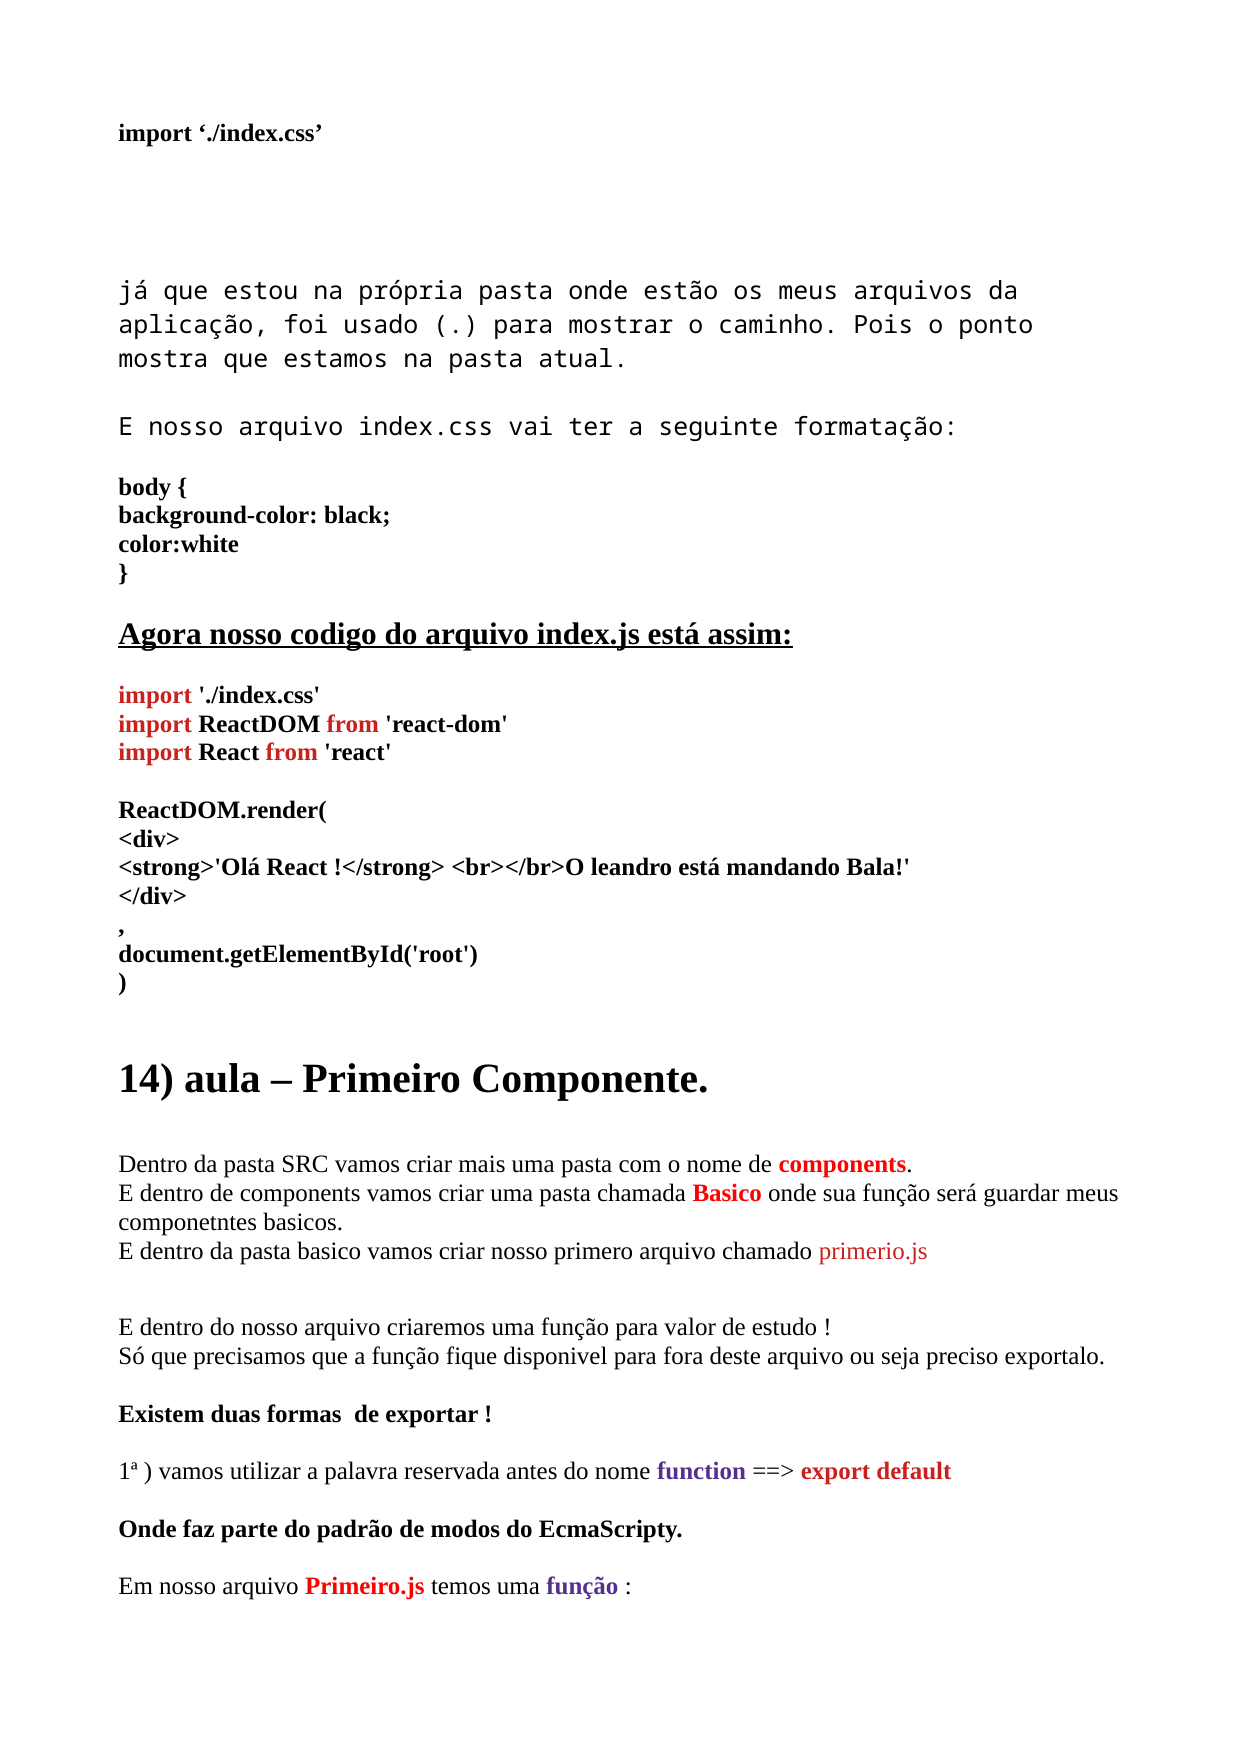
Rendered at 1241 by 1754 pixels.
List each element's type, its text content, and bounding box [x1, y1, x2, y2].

text Onde faz parte do padrão de modos do EcmaScripty. [118, 1514, 1122, 1542]
text 14) aula – Primeiro Componente. [118, 1054, 1122, 1102]
text } [118, 558, 1122, 587]
text body { [118, 472, 1122, 500]
text document.getElementById('root') [118, 939, 1122, 967]
text ReactDOM.render( [118, 795, 1122, 824]
text <strong>'Olá React !</strong> <br></br>O leandro está mandando Bala!' [118, 852, 1122, 881]
text Existem duas formas de exportar ! [118, 1399, 1122, 1427]
text color:white [118, 529, 1122, 558]
text 1ª ) vamos utilizar a palavra reservada antes do nome function ==> export default [118, 1456, 1122, 1485]
text E dentro do nosso arquivo criaremos uma função para valor de estudo ! [118, 1312, 1122, 1341]
text ) [118, 967, 1122, 996]
text import React from 'react' [118, 737, 1122, 766]
text Agora nosso codigo do arquivo index.js está assim: [118, 615, 1122, 651]
text import ‘./index.css’ [118, 118, 1122, 147]
text , [118, 910, 1122, 939]
text E nosso arquivo index.css vai ter a seguinte formatação: [118, 409, 1122, 443]
text Só que precisamos que a função fique disponivel para fora deste arquivo ou seja preciso exportalo. [118, 1341, 1122, 1370]
text Em nosso arquivo Primeiro.js temos uma função : [118, 1571, 1122, 1600]
text <div> [118, 824, 1122, 852]
text background-color: black; [118, 500, 1122, 529]
text já que estou na própria pasta onde estão os meus arquivos da aplicação, foi usado (.) para mostrar o caminho. Pois o ponto mostra que estamos na pasta atual. [118, 272, 1122, 375]
text import ReactDOM from 'react-dom' [118, 709, 1122, 737]
text Dentro da pasta SRC vamos criar mais uma pasta com o nome de components. [118, 1149, 1122, 1178]
text E dentro da pasta basico vamos criar nosso primero arquivo chamado primerio.js [118, 1236, 1122, 1264]
text import './index.css' [118, 680, 1122, 709]
text E dentro de components vamos criar uma pasta chamada Basico onde sua função será guardar meus componetntes basicos. [118, 1178, 1122, 1236]
text </div> [118, 881, 1122, 910]
